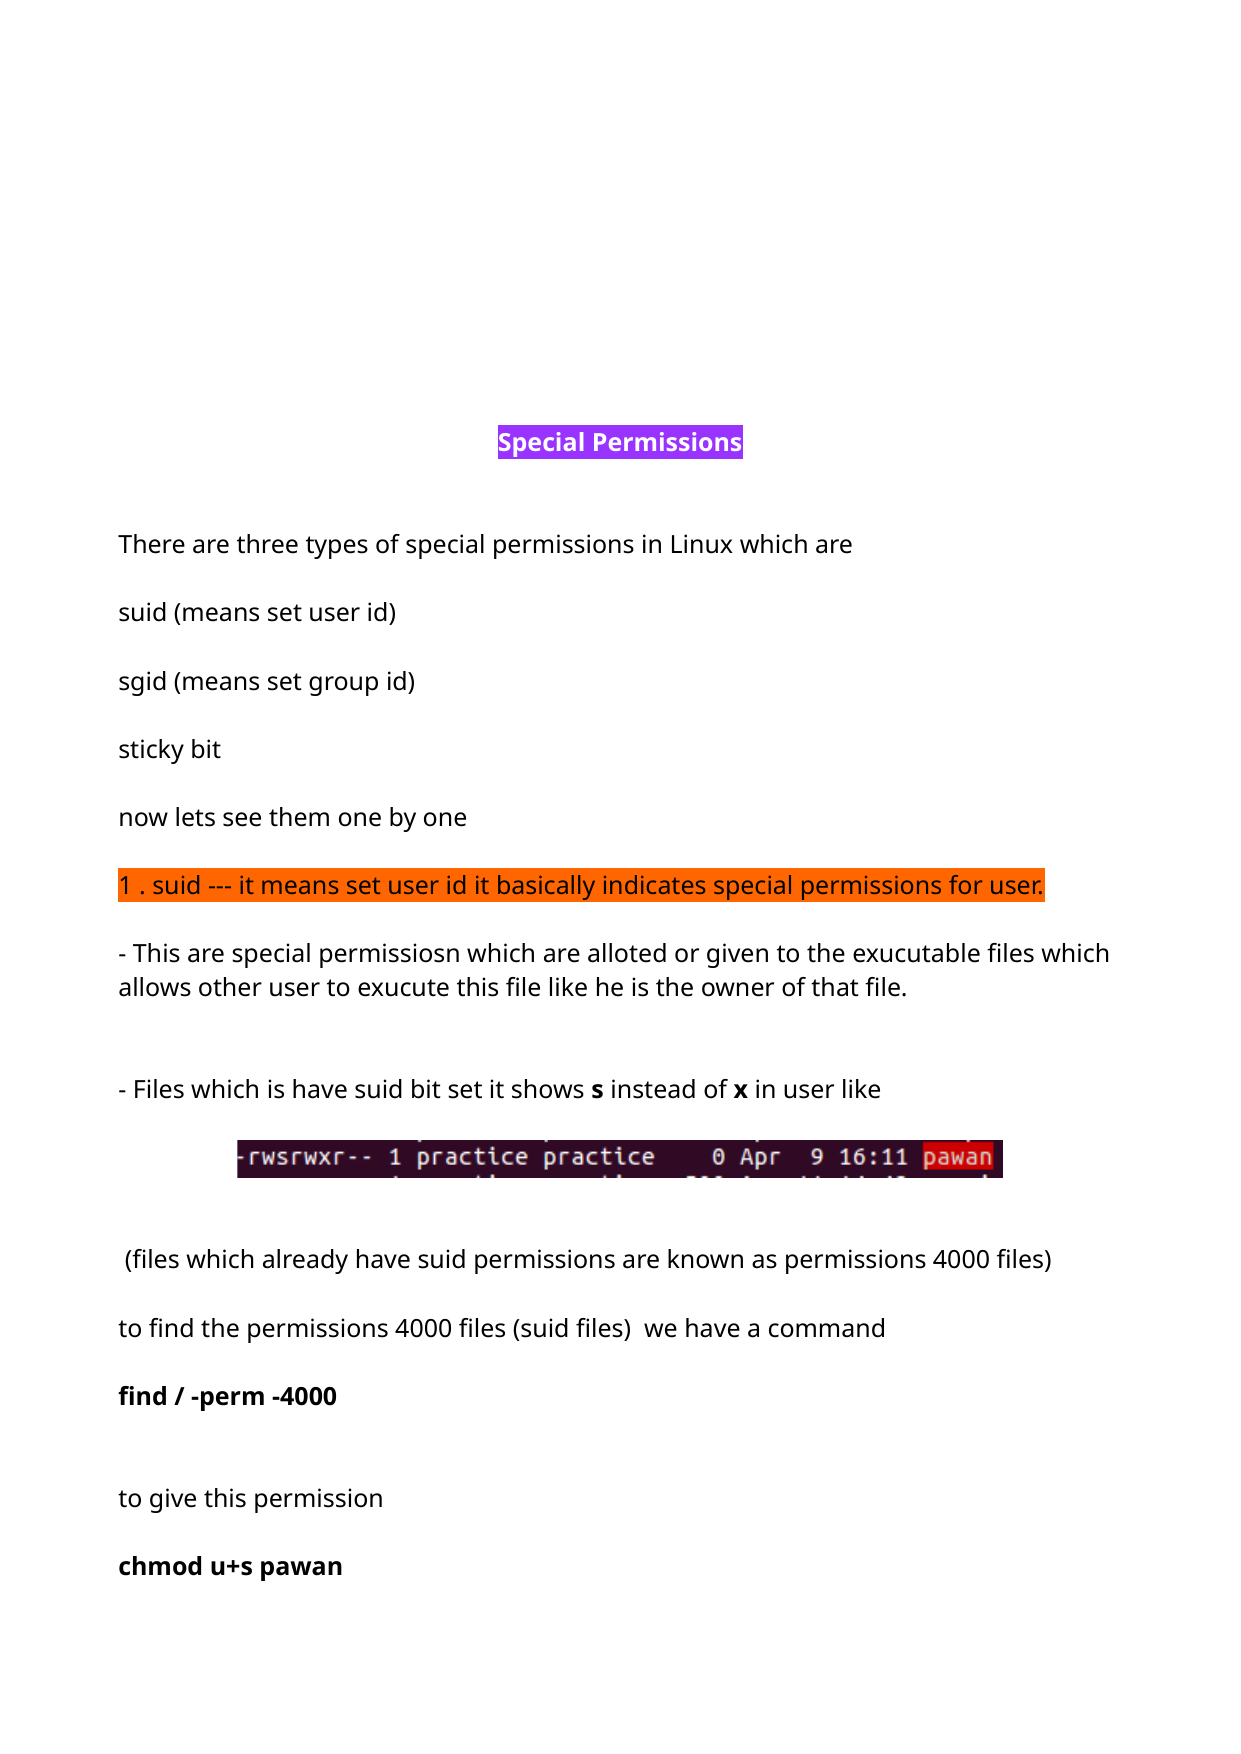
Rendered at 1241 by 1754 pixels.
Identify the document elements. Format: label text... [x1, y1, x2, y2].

text - Files which is have suid bit set it shows s instead of x in user like [118, 1072, 1122, 1106]
text find / -perm -4000 [118, 1378, 1122, 1412]
text to find the permissions 4000 files (suid files) we have a command [118, 1310, 1122, 1344]
text suid (means set user id) [118, 595, 1122, 629]
text sgid (means set group id) [118, 663, 1122, 697]
text 1 . suid --- it means set user id it basically indicates special permissions for user. [118, 867, 1122, 902]
text There are three types of special permissions in Linux which are [118, 527, 1122, 561]
text to give this permission [118, 1481, 1122, 1515]
text now lets see them one by one [118, 799, 1122, 833]
picture [237, 1140, 1003, 1178]
text chmod u+s pawan [118, 1549, 1122, 1583]
text - This are special permissiosn which are alloted or given to the exucutable files which allows other user to exucute this file like he is the owner of that file. [118, 936, 1122, 1004]
text Special Permissions [118, 425, 1122, 459]
text (files which already have suid permissions are known as permissions 4000 files) [118, 1242, 1122, 1276]
text sticky bit [118, 731, 1122, 765]
